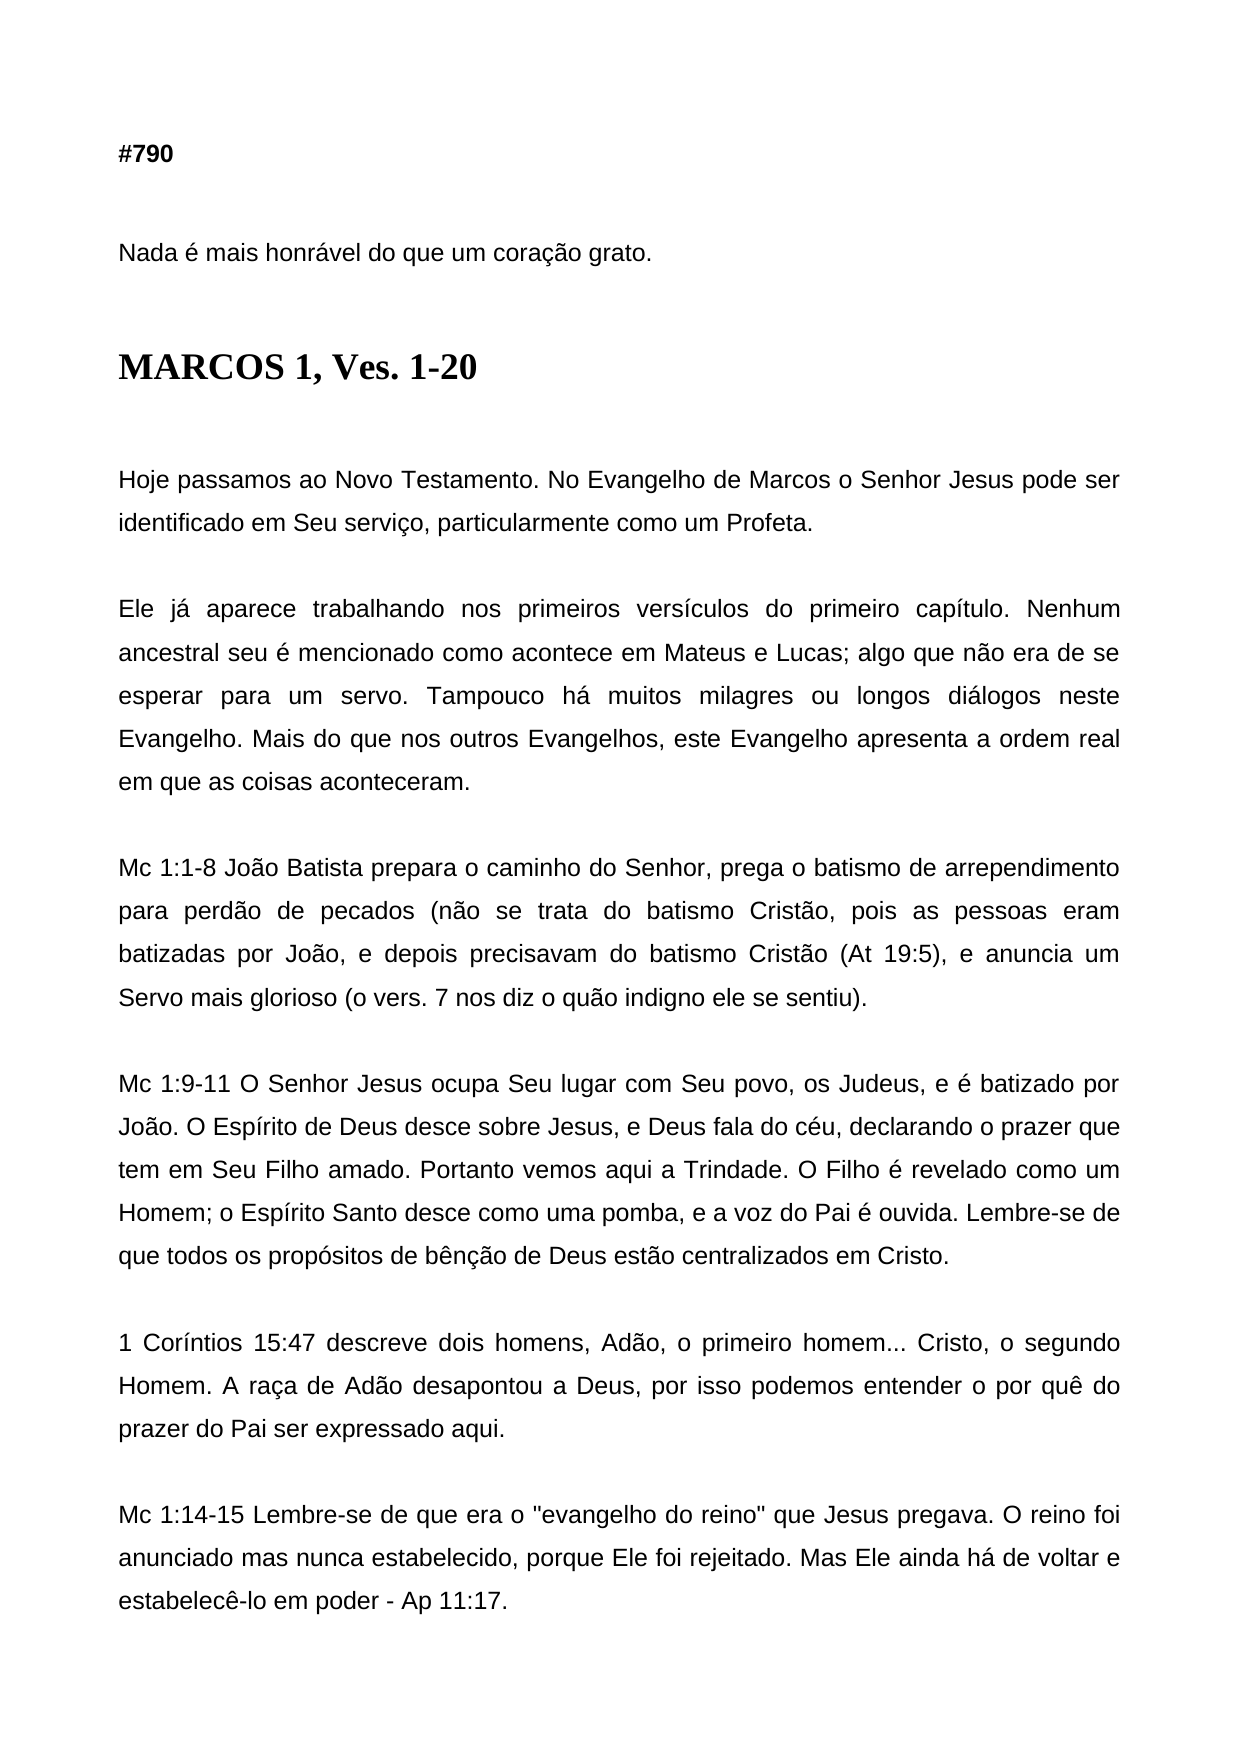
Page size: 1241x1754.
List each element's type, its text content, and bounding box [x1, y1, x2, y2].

text Nada é mais honrável do que um coração grato. [118, 238, 1122, 266]
text Hoje passamos ao Novo Testamento. No Evangelho de Marcos o Senhor Jesus pode ser identificado em Seu serviço, particularmente como um Profeta. [118, 465, 1122, 537]
text Mc 1:9-11 O Senhor Jesus ocupa Seu lugar com Seu povo, os Judeus, e é batizado por João. O Espírito de Deus desce sobre Jesus, e Deus fala do céu, declarando o prazer que tem em Seu Filho amado. Portanto vemos aqui a Trindade. O Filho é revelado como um Homem; o Espírito Santo desce como uma pomba, e a voz do Pai é ouvida. Lembre-se de que todos os propósitos de bênção de Deus estão centralizados em Cristo. [118, 1069, 1122, 1270]
subtitle #790 [118, 139, 1122, 168]
text Mc 1:1-8 João Batista prepara o caminho do Senhor, prega o batismo de arrependimento para perdão de pecados (não se trata do batismo Cristão, pois as pessoas eram batizadas por João, e depois precisavam do batismo Cristão (At 19:5), e anuncia um Servo mais glorioso (o vers. 7 nos diz o quão indigno ele se sentiu). [118, 853, 1122, 1011]
text Mc 1:14-15 Lembre-se de que era o "evangelho do reino" que Jesus pregava. O reino foi anunciado mas nunca estabelecido, porque Ele foi rejeitado. Mas Ele ainda há de voltar e estabelecê-lo em poder - Ap 11:17. [118, 1500, 1122, 1615]
text Ele já aparece trabalhando nos primeiros versículos do primeiro capítulo. Nenhum ancestral seu é mencionado como acontece em Mateus e Lucas; algo que não era de se esperar para um servo. Tampouco há muitos milagres ou longos diálogos neste Evangelho. Mais do que nos outros Evangelhos, este Evangelho apresenta a ordem real em que as coisas aconteceram. [118, 594, 1122, 796]
subtitle MARCOS 1, Ves. 1-20 [118, 345, 1122, 388]
text 1 Coríntios 15:47 descreve dois homens, Adão, o primeiro homem... Cristo, o segundo Homem. A raça de Adão desapontou a Deus, por isso podemos entender o por quê do prazer do Pai ser expressado aqui. [118, 1328, 1122, 1443]
